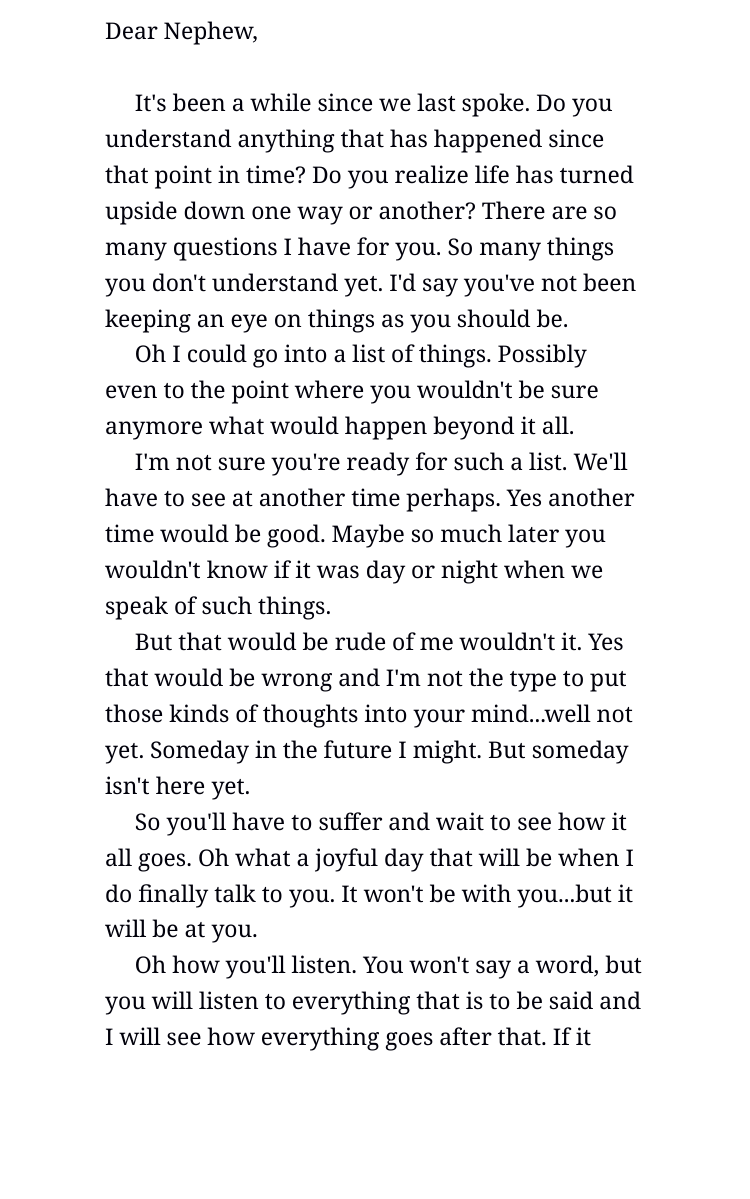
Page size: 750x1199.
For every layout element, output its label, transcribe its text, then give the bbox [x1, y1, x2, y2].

text So you'll have to suffer and wait to see how it all goes. Oh what a joyful day that will be when I do finally talk to you. It won't be with you...but it will be at you. [105, 806, 645, 945]
text It's been a while since we last spoke. Do you understand anything that has happened since that point in time? Do you realize life has turned upside down one way or another? There are so many questions I have for you. So many things you don't understand yet. I'd say you've not been keeping an eye on things as you should be. [105, 87, 645, 334]
text But that would be rude of me wouldn't it. Yes that would be wrong and I'm not the type to put those kinds of thoughts into your mind...well not yet. Someday in the future I might. But someday isn't here yet. [105, 626, 645, 801]
text Dear Nephew, [105, 15, 645, 46]
text Oh how you'll listen. You won't say a word, but you will listen to everything that is to be said and I will see how everything goes after that. If it [105, 949, 645, 1052]
text Oh I could go into a list of things. Possibly even to the point where you wouldn't be sure anymore what would happen beyond it all. [105, 338, 645, 442]
text I'm not sure you're ready for such a list. We'll have to see at another time perhaps. Yes another time would be good. Maybe so much later you wouldn't know if it was day or night when we speak of such things. [105, 446, 645, 621]
